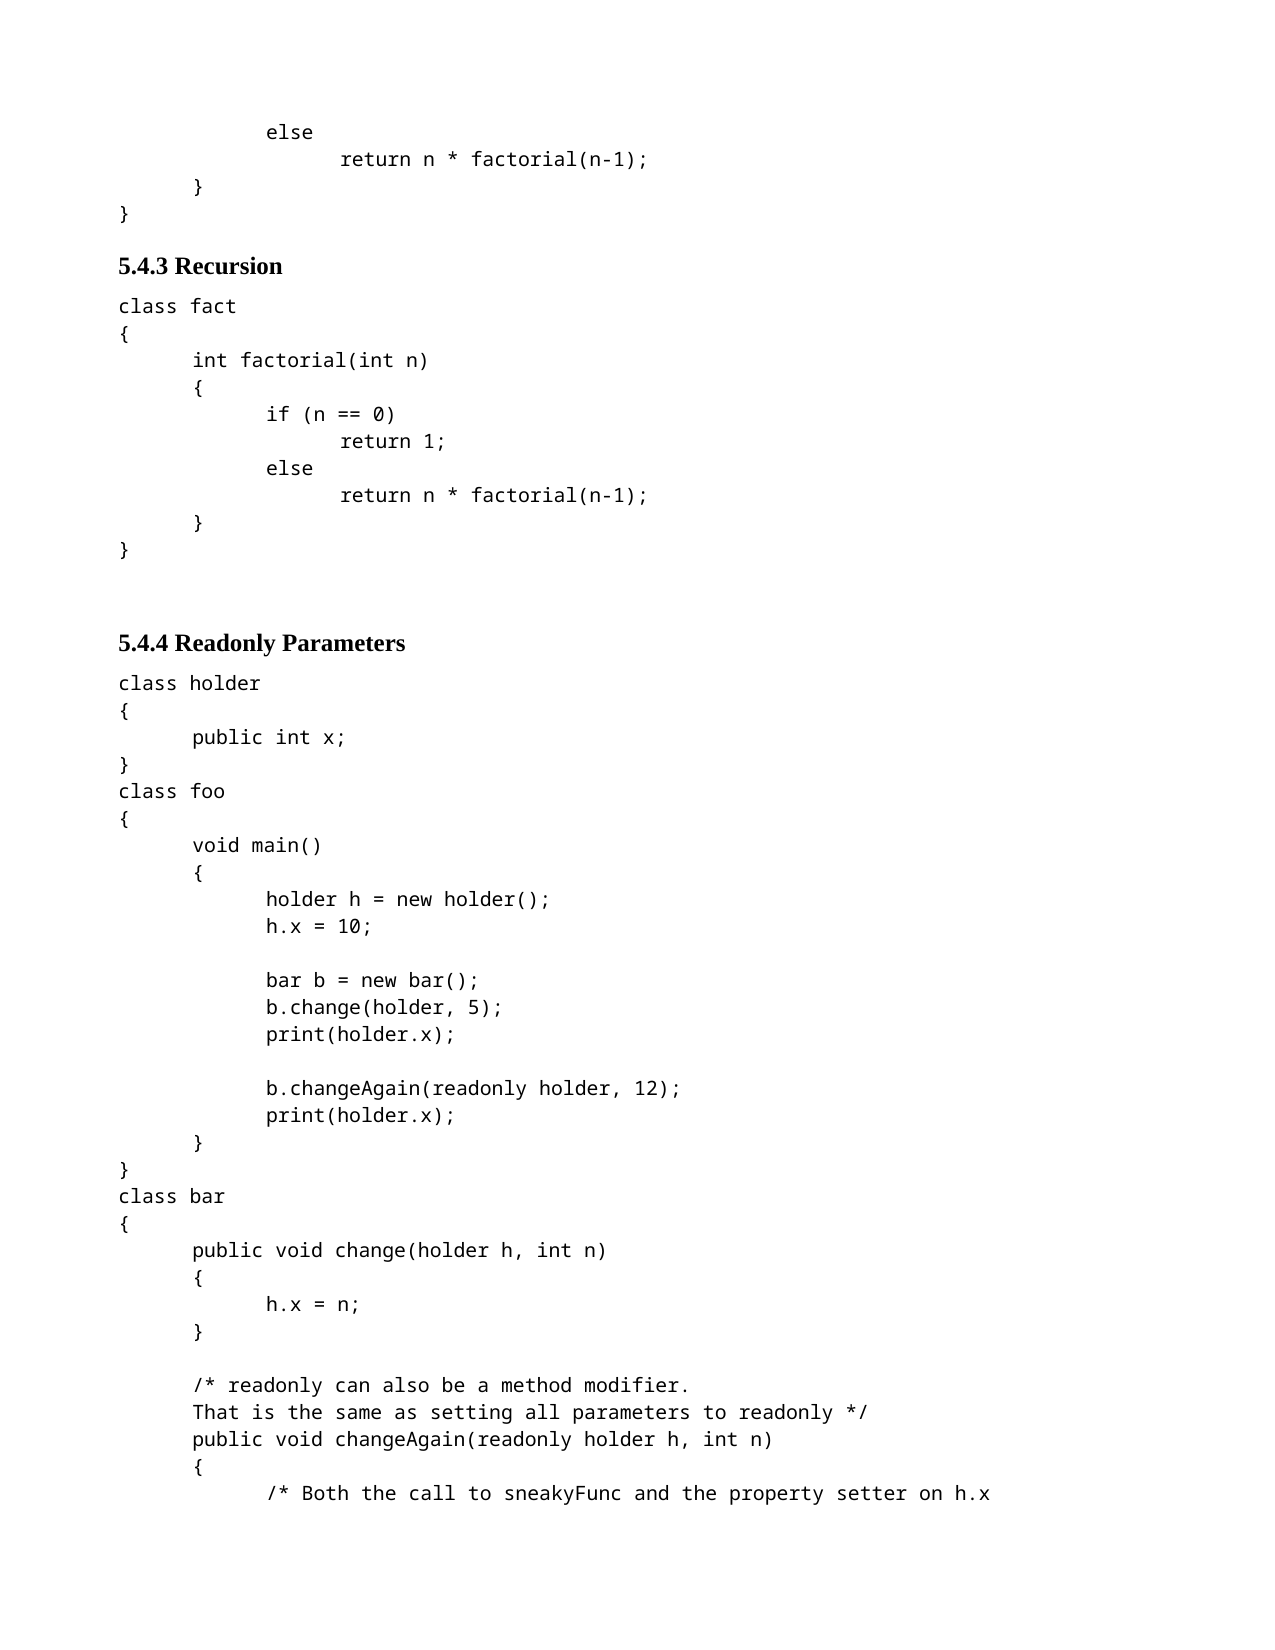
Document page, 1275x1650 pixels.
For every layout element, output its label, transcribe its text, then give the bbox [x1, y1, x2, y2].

text } [118, 199, 1157, 226]
text h.x = n; [118, 1290, 1157, 1317]
text That is the same as setting all parameters to readonly */ [118, 1398, 1157, 1425]
text { [118, 1452, 1157, 1479]
text print(holder.x); [118, 1101, 1157, 1128]
text { [118, 697, 1157, 723]
text { [118, 804, 1157, 831]
text public void change(holder h, int n) [118, 1236, 1157, 1263]
text class bar [118, 1182, 1157, 1209]
text } [118, 508, 1157, 535]
text print(holder.x); [118, 1020, 1157, 1047]
text public void changeAgain(readonly holder h, int n) [118, 1425, 1157, 1452]
text } [118, 751, 1157, 777]
text /* Both the call to sneakyFunc and the property setter on h.x [118, 1479, 1157, 1506]
subtitle 5.4.4 Readonly Parameters [118, 628, 1157, 657]
text /* readonly can also be a method modifier. [118, 1371, 1157, 1398]
text } [118, 172, 1157, 199]
text int factorial(int n) [118, 346, 1157, 373]
text { [118, 1209, 1157, 1236]
text public int x; [118, 723, 1157, 751]
text { [118, 1263, 1157, 1290]
text void main() [118, 831, 1157, 858]
text } [118, 535, 1157, 562]
text } [118, 1317, 1157, 1344]
text holder h = new holder(); [118, 885, 1157, 912]
text return 1; [118, 427, 1157, 454]
text else [118, 454, 1157, 481]
text bar b = new bar(); [118, 966, 1157, 993]
text b.changeAgain(readonly holder, 12); [118, 1074, 1157, 1101]
text { [118, 319, 1157, 346]
text class holder [118, 669, 1157, 697]
text h.x = 10; [118, 912, 1157, 939]
text else [118, 118, 1157, 145]
subtitle 5.4.3 Recursion [118, 251, 1157, 280]
text } [118, 1128, 1157, 1155]
text if (n == 0) [118, 400, 1157, 427]
text return n * factorial(n-1); [118, 145, 1157, 172]
text b.change(holder, 5); [118, 993, 1157, 1020]
text { [118, 373, 1157, 400]
text class fact [118, 292, 1157, 319]
text } [118, 1155, 1157, 1182]
text return n * factorial(n-1); [118, 481, 1157, 508]
text class foo [118, 777, 1157, 804]
text { [118, 858, 1157, 885]
